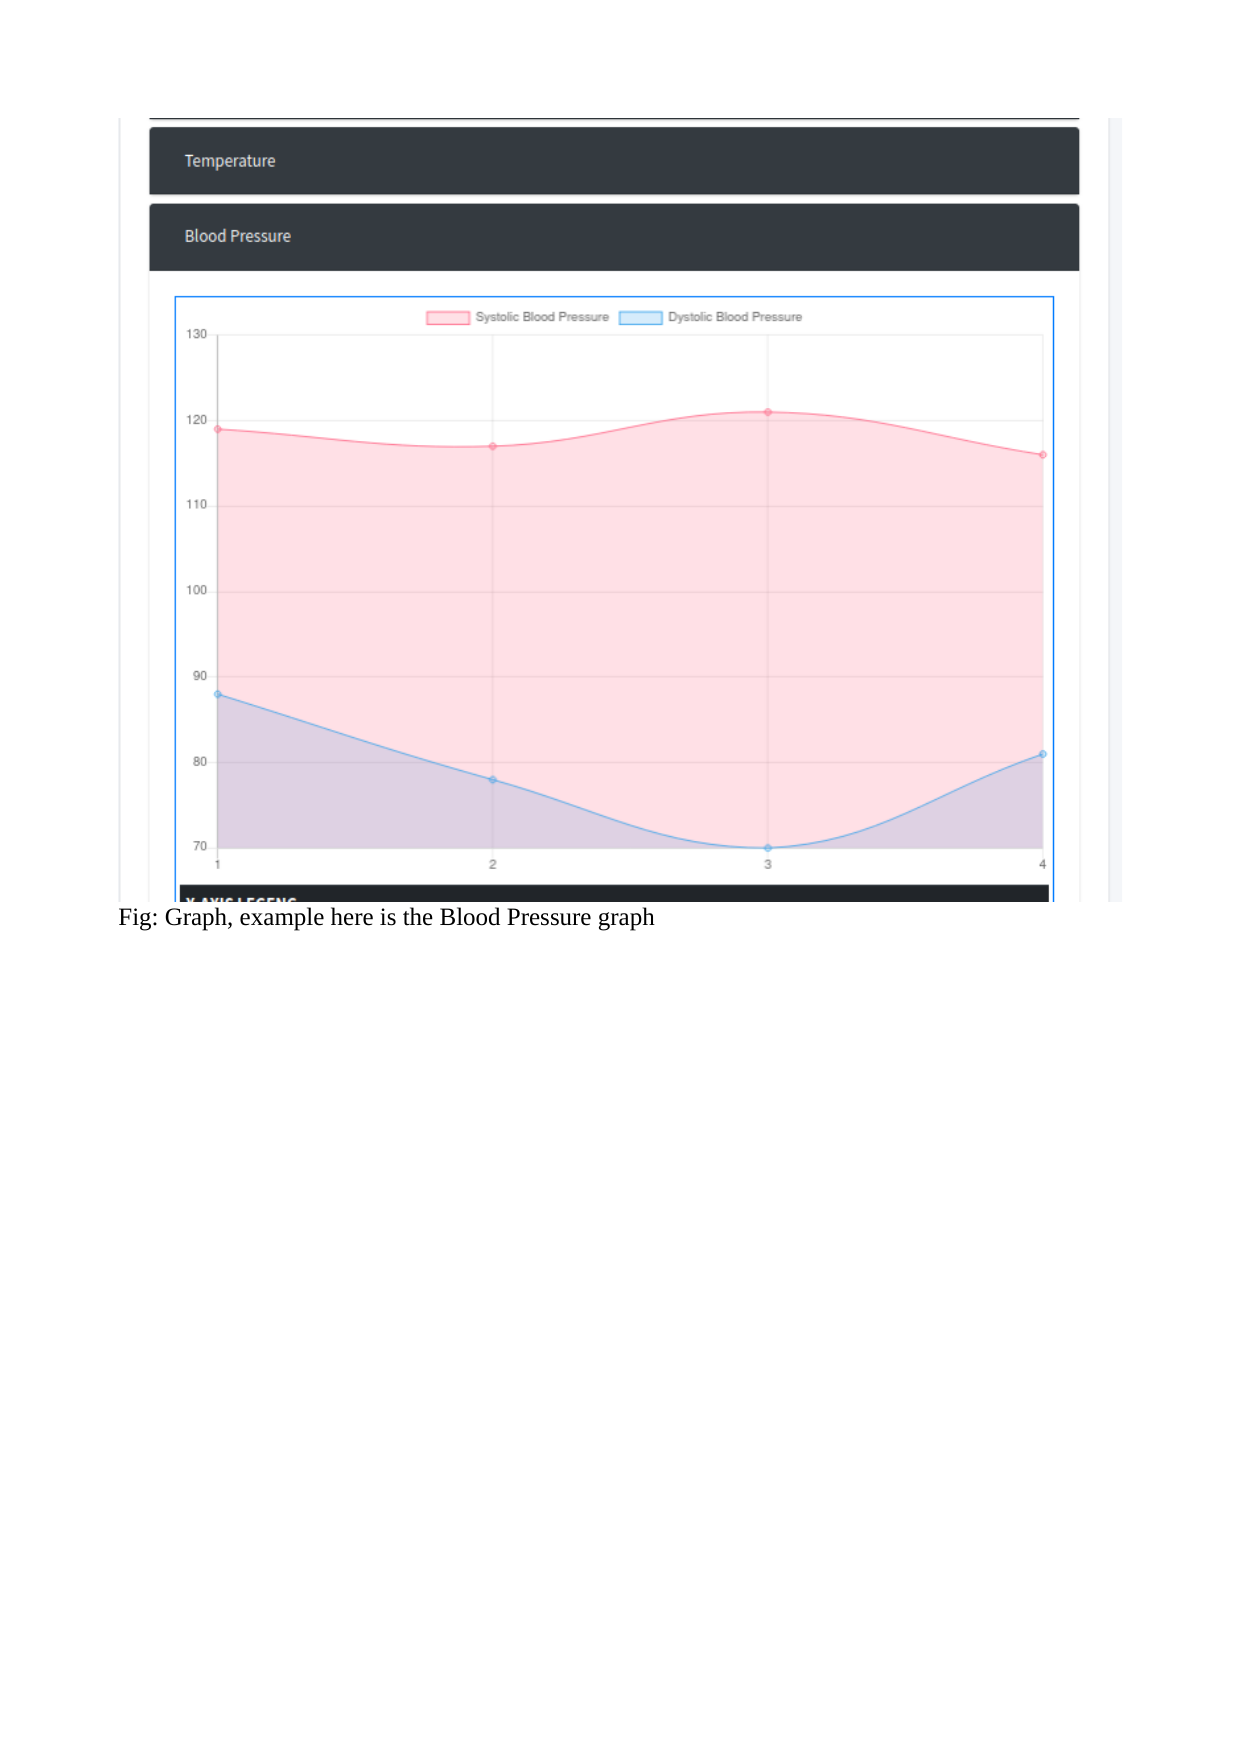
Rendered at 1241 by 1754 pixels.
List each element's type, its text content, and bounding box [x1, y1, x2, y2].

picture [118, 118, 1123, 902]
text Fig: Graph, example here is the Blood Pressure graph [118, 902, 1122, 931]
